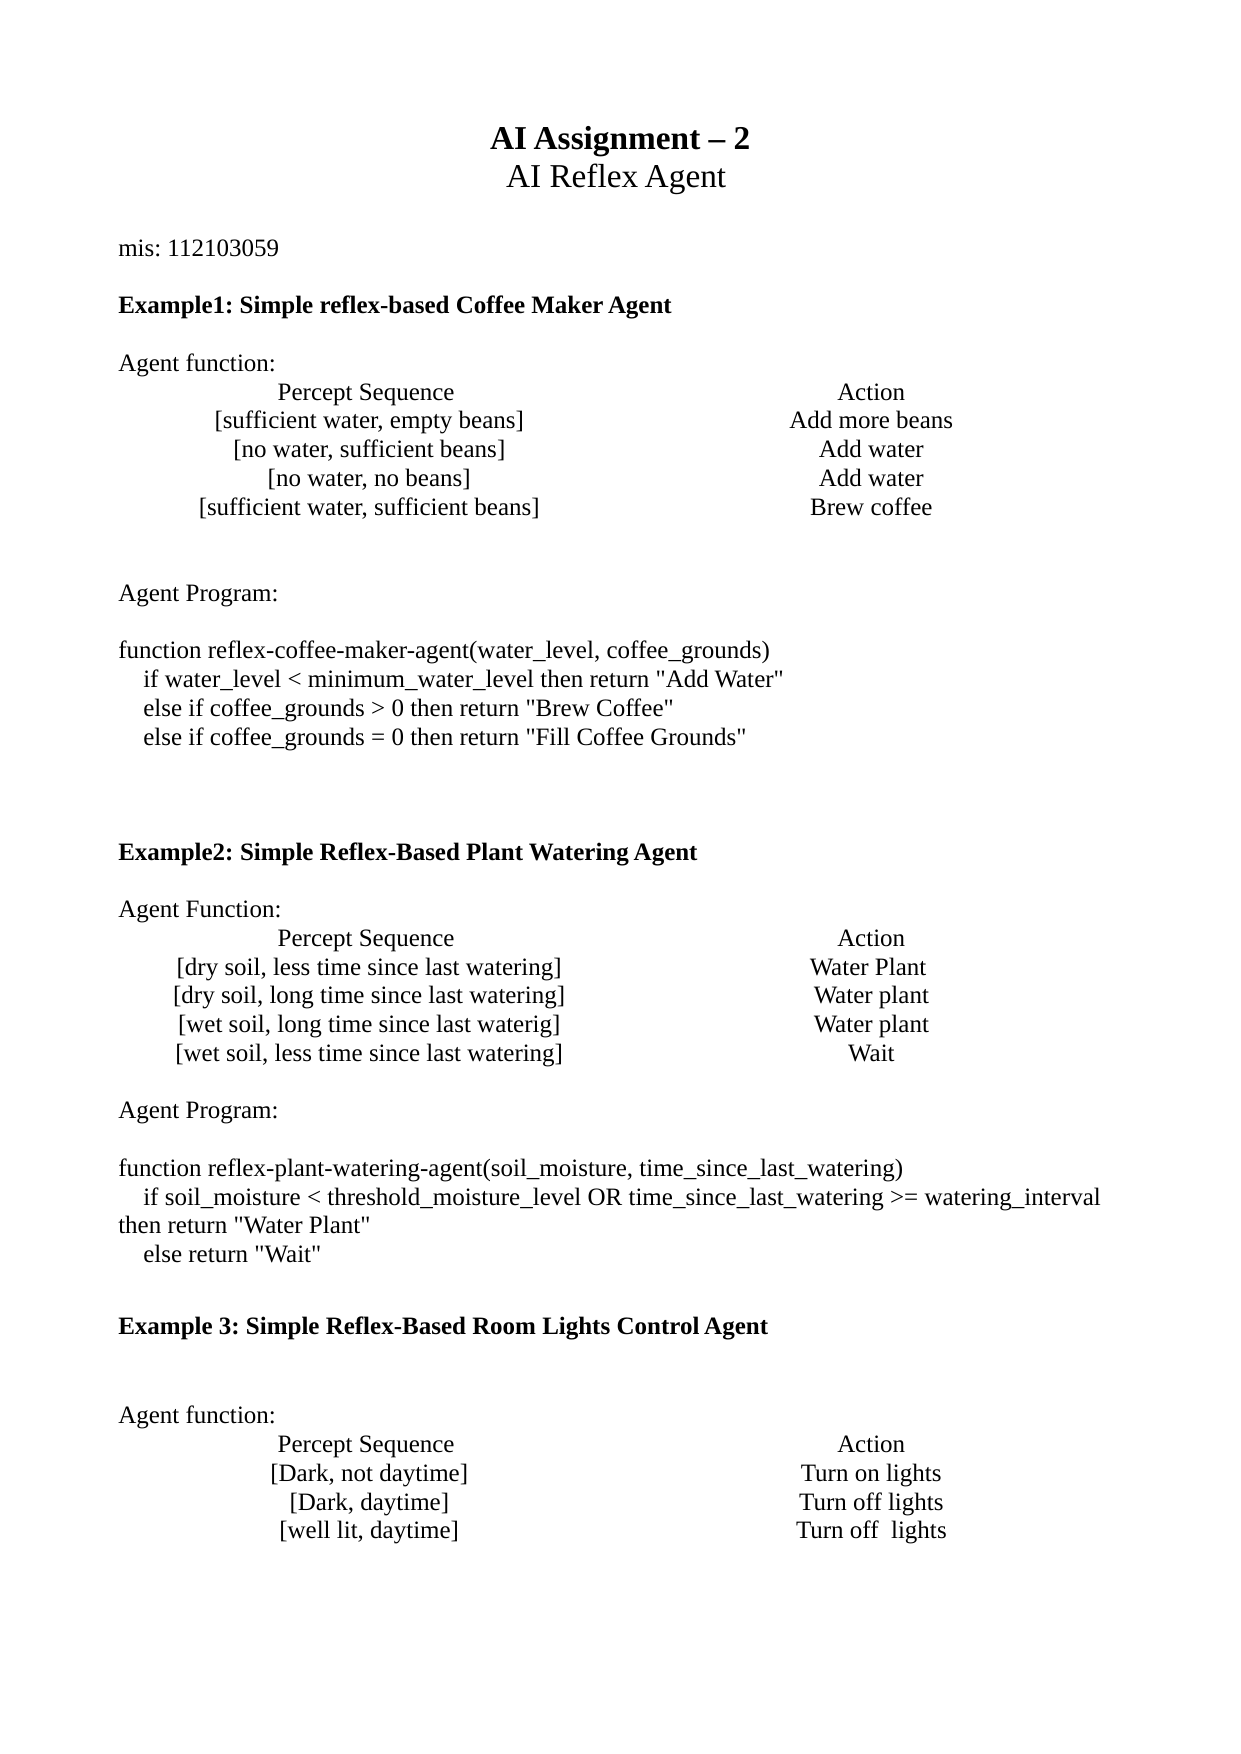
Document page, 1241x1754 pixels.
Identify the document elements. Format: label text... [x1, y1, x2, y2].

text else return "Wait" [118, 1239, 1122, 1268]
text else if coffee_grounds > 0 then return "Brew Coffee" [118, 693, 1122, 722]
text Agent Program: [118, 578, 1122, 607]
table_cell Turn off lights [620, 1487, 1122, 1515]
table_cell Turn off lights [620, 1515, 1122, 1544]
table_cell [wet soil, long time since last waterig] [118, 1009, 620, 1038]
table_cell Brew coffee [620, 492, 1122, 521]
subtitle Example 3: Simple Reflex-Based Room Lights Control Agent [118, 1311, 1122, 1340]
text Agent function: [118, 1400, 1122, 1429]
table_cell [wet soil, less time since last watering] [118, 1038, 620, 1067]
table_header Action [620, 377, 1122, 406]
table_header Percept Sequence [118, 1429, 620, 1458]
table_cell [dry soil, less time since last watering] [118, 952, 620, 981]
text function reflex-plant-watering-agent(soil_moisture, time_since_last_watering) [118, 1153, 1122, 1182]
table_cell [sufficient water, empty beans] [118, 406, 620, 434]
table_cell Wait [620, 1038, 1122, 1067]
text AI Assignment – 2 [118, 118, 1122, 156]
text else if coffee_grounds = 0 then return "Fill Coffee Grounds" [118, 722, 1122, 751]
table_cell Add water [620, 434, 1122, 463]
text mis: 112103059 [118, 233, 1122, 262]
text Agent Program: [118, 1096, 1122, 1124]
text if water_level < minimum_water_level then return "Add Water" [118, 664, 1122, 693]
table_cell Water Plant [620, 952, 1122, 981]
text Example1: Simple reflex-based Coffee Maker Agent [118, 291, 1122, 319]
text function reflex-coffee-maker-agent(water_level, coffee_grounds) [118, 636, 1122, 664]
table_cell [dry soil, long time since last watering] [118, 981, 620, 1009]
table_header Action [620, 1429, 1122, 1458]
table_cell Water plant [620, 1009, 1122, 1038]
table_cell [Dark, daytime] [118, 1487, 620, 1515]
table_cell Add water [620, 463, 1122, 492]
table_header Percept Sequence [118, 923, 620, 952]
text AI Reflex Agent [118, 156, 1122, 195]
table_cell Turn on lights [620, 1458, 1122, 1487]
table_cell [well lit, daytime] [118, 1515, 620, 1544]
text Agent function: [118, 348, 1122, 377]
table_header Action [620, 923, 1122, 952]
table_header Percept Sequence [118, 377, 620, 406]
text if soil_moisture < threshold_moisture_level OR time_since_last_watering >= watering_interval then return "Water Plant" [118, 1182, 1122, 1239]
table_cell [no water, sufficient beans] [118, 434, 620, 463]
table_cell Water plant [620, 981, 1122, 1009]
table_cell [Dark, not daytime] [118, 1458, 620, 1487]
table_cell Add more beans [620, 406, 1122, 434]
text Example2: Simple Reflex-Based Plant Watering Agent [118, 837, 1122, 866]
table_cell [no water, no beans] [118, 463, 620, 492]
table_cell [sufficient water, sufficient beans] [118, 492, 620, 521]
text Agent Function: [118, 894, 1122, 923]
